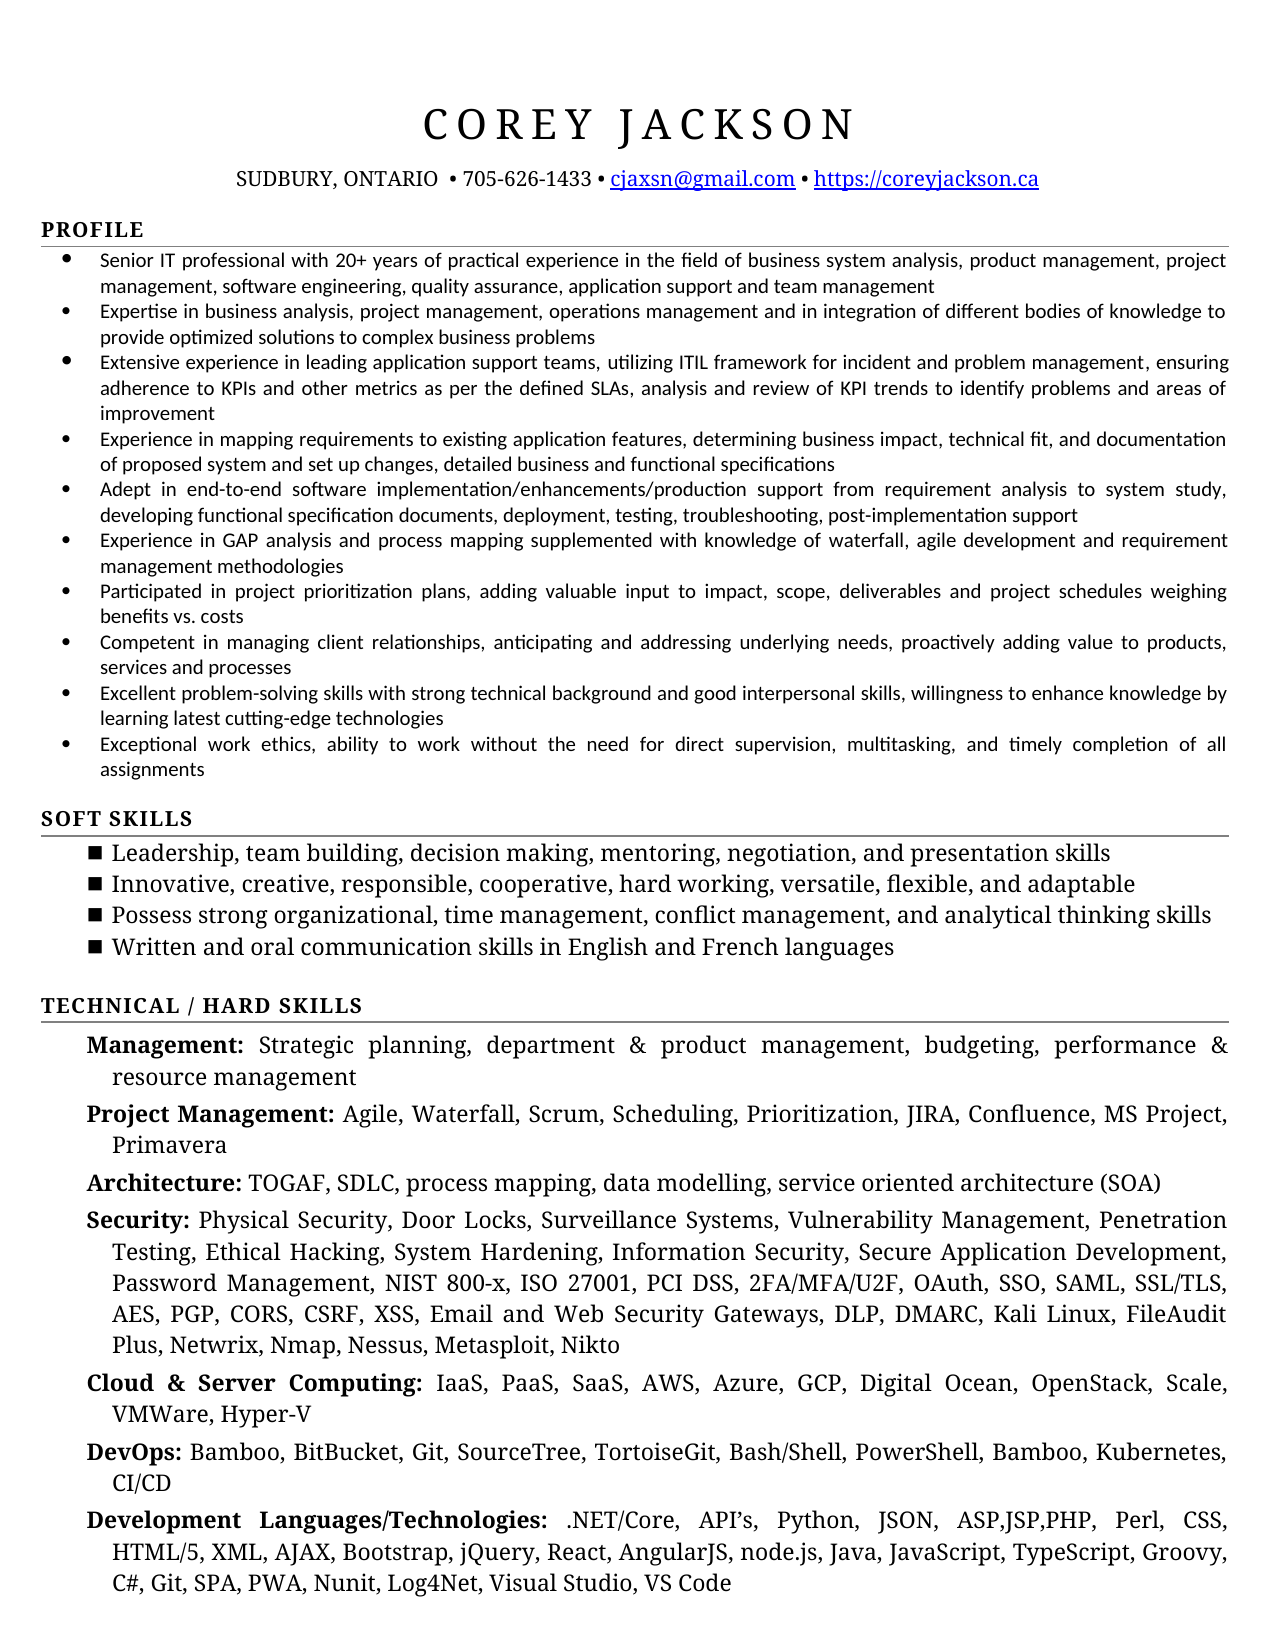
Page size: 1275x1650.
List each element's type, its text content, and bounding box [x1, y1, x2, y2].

table_cell Management: Strategic planning, department & product management, budgeting, performance & resource management Project Management: Agile, Waterfall, Scrum, Scheduling, Prioritization, JIRA, Confluence, MS Project, Primavera Architecture: TOGAF, SDLC, process mapping, data modelling, service oriented architecture (SOA) Security: Physical Security, Door Locks, Surveillance Systems, Vulnerability Management, Penetration Testing, Ethical Hacking, System Hardening, Information Security, Secure Application Development, Password Management, NIST 800-x, ISO 27001, PCI DSS, 2FA/MFA/U2F, OAuth, SSO, SAML, SSL/TLS, AES, PGP, CORS, CSRF, XSS, Email and Web Security Gateways, DLP, DMARC, Kali Linux, FileAudit Plus, Netwrix, Nmap, Nessus, Metasploit, Nikto Cloud & Server Computing: IaaS, PaaS, SaaS, AWS, Azure, GCP, Digital Ocean, OpenStack, Scale, VMWare, Hyper-V DevOps: Bamboo, BitBucket, Git, SourceTree, TortoiseGit, Bash/Shell, PowerShell, Bamboo, Kubernetes, CI/CD Development Languages/Technologies: .NET/Core, API’s, Python, JSON, ASP,JSP,PHP, Perl, CSS, HTML/5, XML, AJAX, Bootstrap, jQuery, React, AngularJS, node.js, Java, JavaScript, TypeScript, Groovy, C#, Git, SPA, PWA, Nunit, Log4Net, Visual Studio, VS Code [75, 1023, 1240, 1604]
text Corey Jackson [29, 95, 1246, 152]
table_cell Technical / HARD Skills [30, 968, 1240, 1023]
table_header PROFILE [30, 193, 1240, 247]
table_cell Senior IT professional with 20+ years of practical experience in the field of business system analysis, product management, project management, software engineering, quality assurance, application support and team management Expertise in business analysis, project management, operations management and in integration of different bodies of knowledge to provide optimized solutions to complex business problems Extensive experience in leading application support teams, utilizing ITIL framework for incident and problem management, ensuring adherence to KPIs and other metrics as per the defined SLAs, analysis and review of KPI trends to identify problems and areas of improvement Experience in mapping requirements to existing application features, determining business impact, technical fit, and documentation of proposed system and set up changes, detailed business and functional specifications Adept in end-to-end software implementation/enhancements/production support from requirement analysis to system study, developing functional specification documents, deployment, testing, troubleshooting, post-implementation support Experience in GAP analysis and process mapping supplemented with knowledge of waterfall, agile development and requirement management methodologies Participated in project prioritization plans, adding valuable input to impact, scope, deliverables and project schedules weighing benefits vs. costs Competent in managing client relationships, anticipating and addressing underlying needs, proactively adding value to products, services and processes Excellent problem-solving skills with strong technical background and good interpersonal skills, willingness to enhance knowledge by learning latest cutting-edge technologies Exceptional work ethics, ability to work without the need for direct supervision, multitasking, and timely completion of all assignments SOFT Skills [30, 248, 1240, 837]
table_cell Leadership, team building, decision making, mentoring, negotiation, and presentation skills Innovative, creative, responsible, cooperative, hard working, versatile, flexible, and adaptable Possess strong organizational, time management, conflict management, and analytical thinking skills Written and oral communication skills in English and French languages [75, 837, 1240, 968]
table_cell [30, 1023, 75, 1604]
table_cell [30, 837, 75, 968]
text SUDBURY, ONTARIO • 705-626-1433 • cjaxsn@gmail.com • https://coreyjackson.ca [29, 164, 1246, 192]
